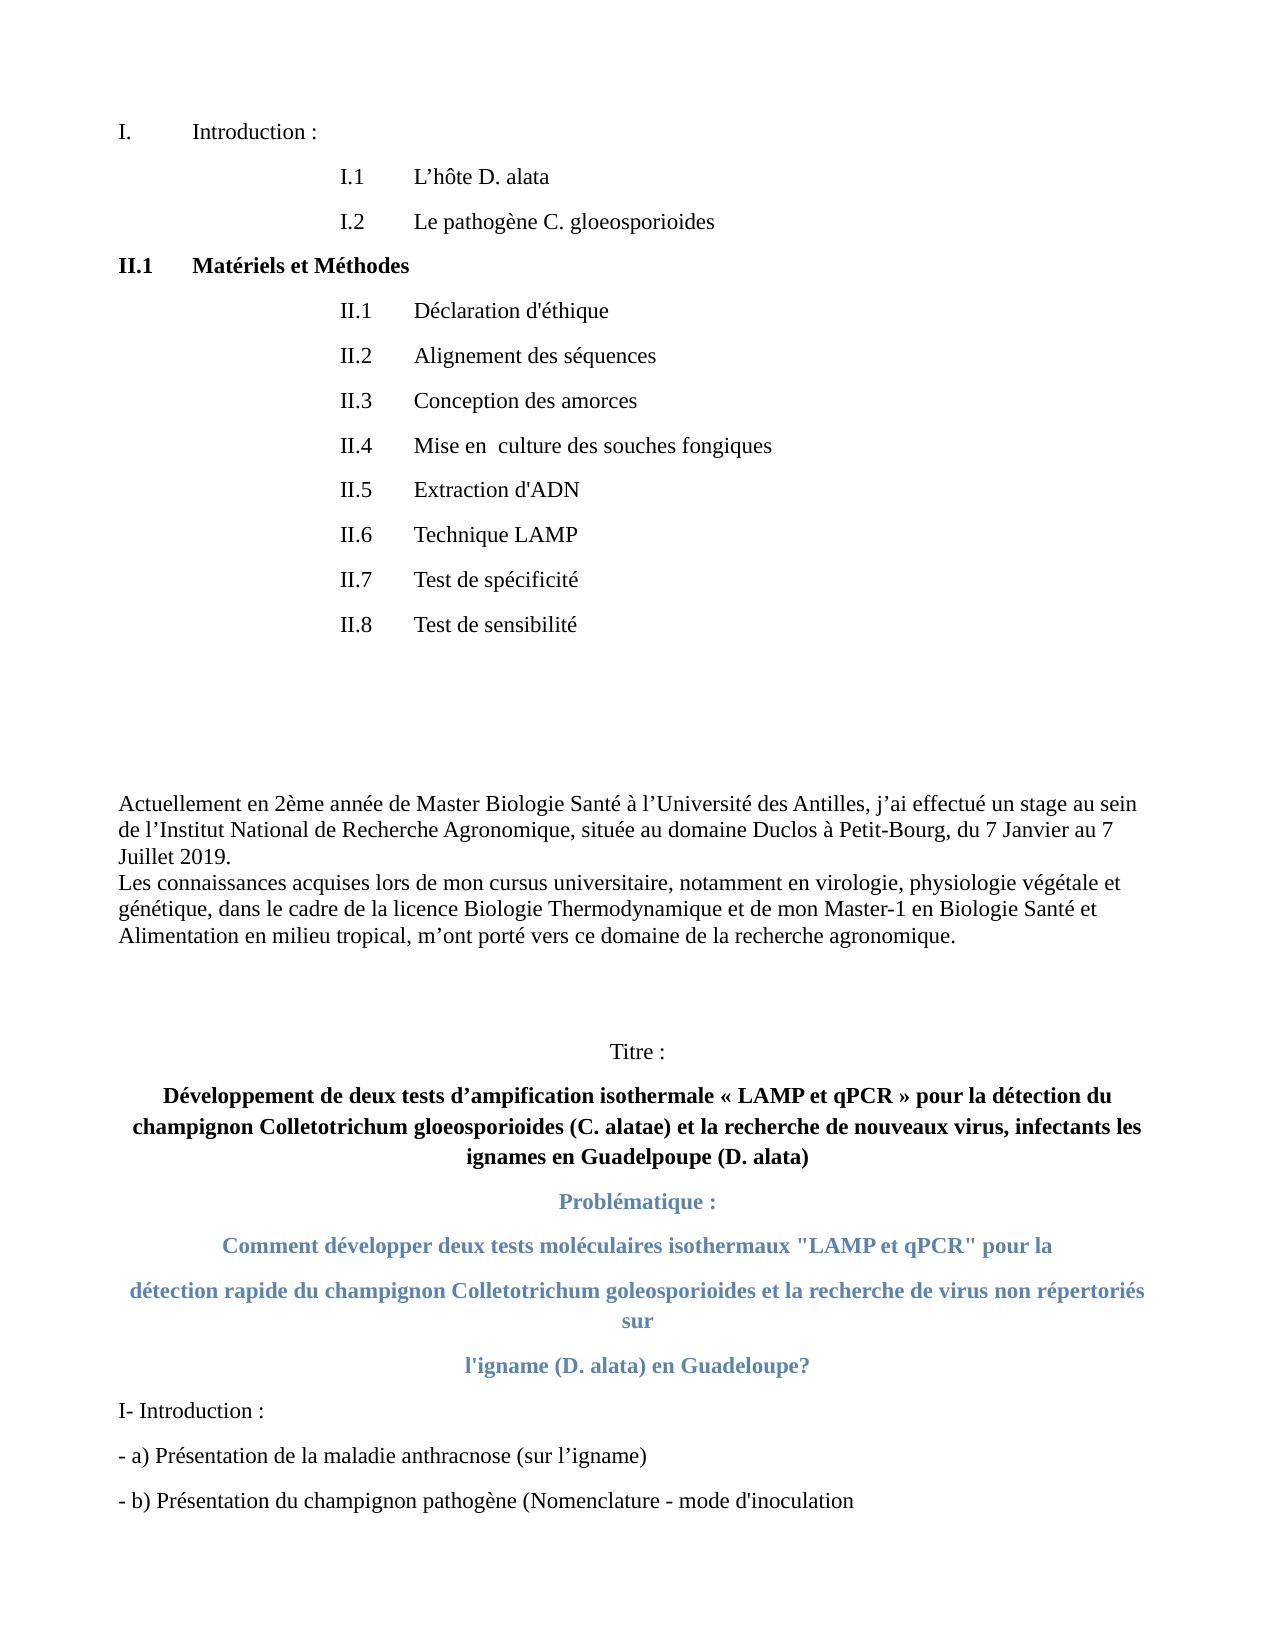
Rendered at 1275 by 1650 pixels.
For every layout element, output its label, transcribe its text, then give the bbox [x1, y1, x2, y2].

text Titre : [118, 1038, 1157, 1064]
text - a) Présentation de la maladie anthracnose (sur l’igname) [118, 1442, 1157, 1468]
text II.1 Matériels et Méthodes [118, 252, 1157, 279]
text II.5 Extraction d'ADN [118, 476, 1157, 503]
text I.2 Le pathogène C. gloeosporioides [118, 208, 1157, 234]
text II.2 Alignement des séquences [118, 342, 1157, 368]
text - b) Présentation du champignon pathogène (Nomenclature - mode d'inoculation [118, 1487, 1157, 1513]
text Les connaissances acquises lors de mon cursus universitaire, notamment en virologie, physiologie végétale et génétique, dans le cadre de la licence Biologie Thermodynamique et de mon Master-1 en Biologie Santé et Alimentation en milieu tropical, m’ont porté vers ce domaine de la recherche agronomique. [118, 869, 1157, 948]
text Problématique : [118, 1188, 1157, 1214]
text II.4 Mise en culture des souches fongiques [118, 432, 1157, 458]
text II.8 Test de sensibilité [118, 611, 1157, 637]
text I- Introduction : [118, 1397, 1157, 1423]
text II.6 Technique LAMP [118, 521, 1157, 548]
text I.1 L’hôte D. alata [118, 163, 1157, 189]
text II.3 Conception des amorces [118, 387, 1157, 413]
text I. Introduction : [118, 118, 1157, 144]
text détection rapide du champignon Colletotrichum goleosporioides et la recherche de virus non répertoriés sur [118, 1277, 1157, 1334]
text II.1 Déclaration d'éthique [118, 297, 1157, 324]
text Actuellement en 2ème année de Master Biologie Santé à l’Université des Antilles, j’ai effectué un stage au sein de l’Institut National de Recherche Agronomique, située au domaine Duclos à Petit-Bourg, du 7 Janvier au 7 Juillet 2019. [118, 790, 1157, 869]
text l'igname (D. alata) en Guadeloupe? [118, 1352, 1157, 1379]
text Développement de deux tests d’ampification isothermale « LAMP et qPCR » pour la détection du champignon Colletotrichum gloeosporioides (C. alatae) et la recherche de nouveaux virus, infectants les ignames en Guadelpoupe (D. alata) [118, 1082, 1157, 1169]
text Comment développer deux tests moléculaires isothermaux "LAMP et qPCR" pour la [118, 1232, 1157, 1259]
text II.7 Test de spécificité [118, 566, 1157, 592]
